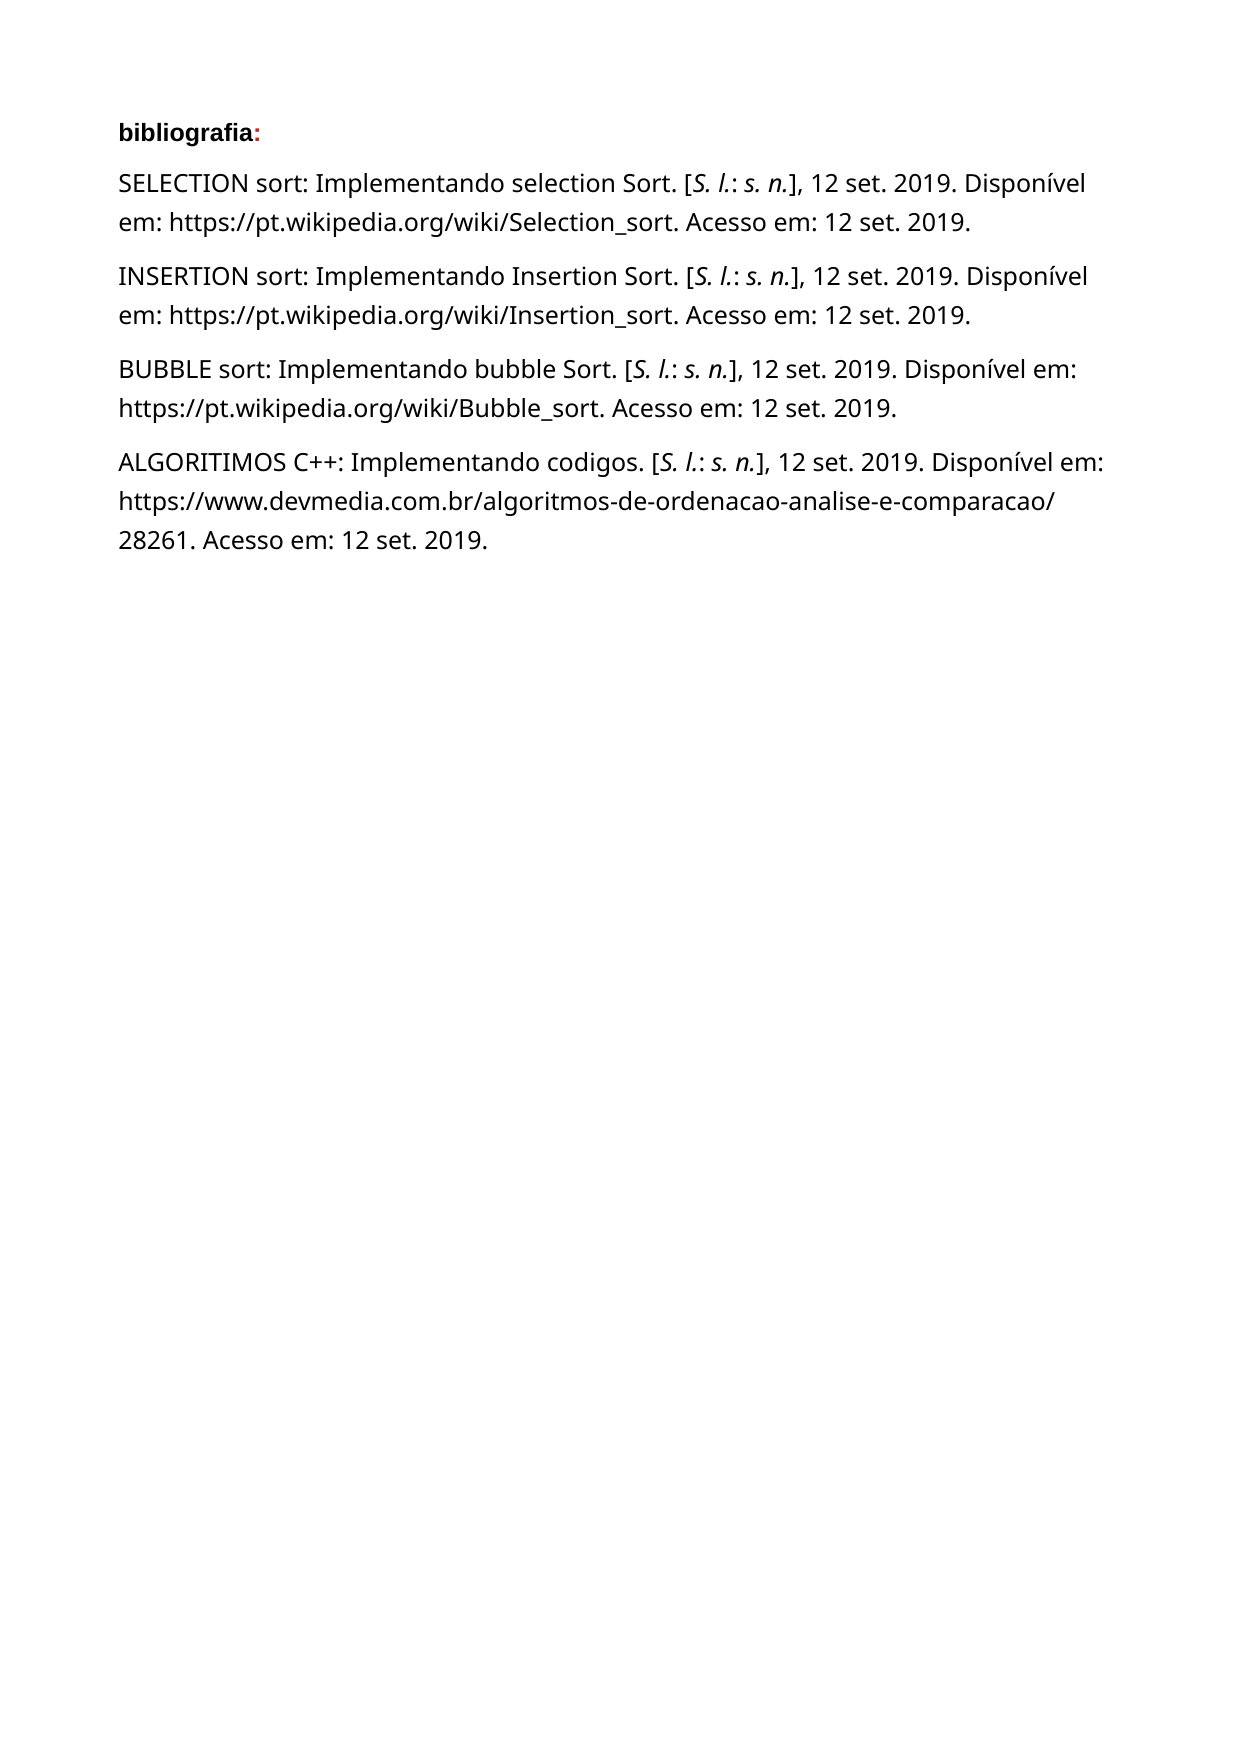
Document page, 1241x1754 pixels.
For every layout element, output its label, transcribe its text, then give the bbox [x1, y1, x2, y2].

text ALGORITIMOS C++: Implementando codigos. [S. l.: s. n.], 12 set. 2019. Disponível em: https://www.devmedia.com.br/algoritmos-de-ordenacao-analise-e-comparacao/28261. Acesso em: 12 set. 2019. [118, 444, 1122, 557]
text INSERTION sort: Implementando Insertion Sort. [S. l.: s. n.], 12 set. 2019. Disponível em: https://pt.wikipedia.org/wiki/Insertion_sort. Acesso em: 12 set. 2019. [118, 259, 1122, 332]
text BUBBLE sort: Implementando bubble Sort. [S. l.: s. n.], 12 set. 2019. Disponível em: https://pt.wikipedia.org/wiki/Bubble_sort. Acesso em: 12 set. 2019. [118, 352, 1122, 425]
text bibliografia: [118, 118, 1122, 147]
text SELECTION sort: Implementando selection Sort. [S. l.: s. n.], 12 set. 2019. Disponível em: https://pt.wikipedia.org/wiki/Selection_sort. Acesso em: 12 set. 2019. [118, 166, 1122, 239]
